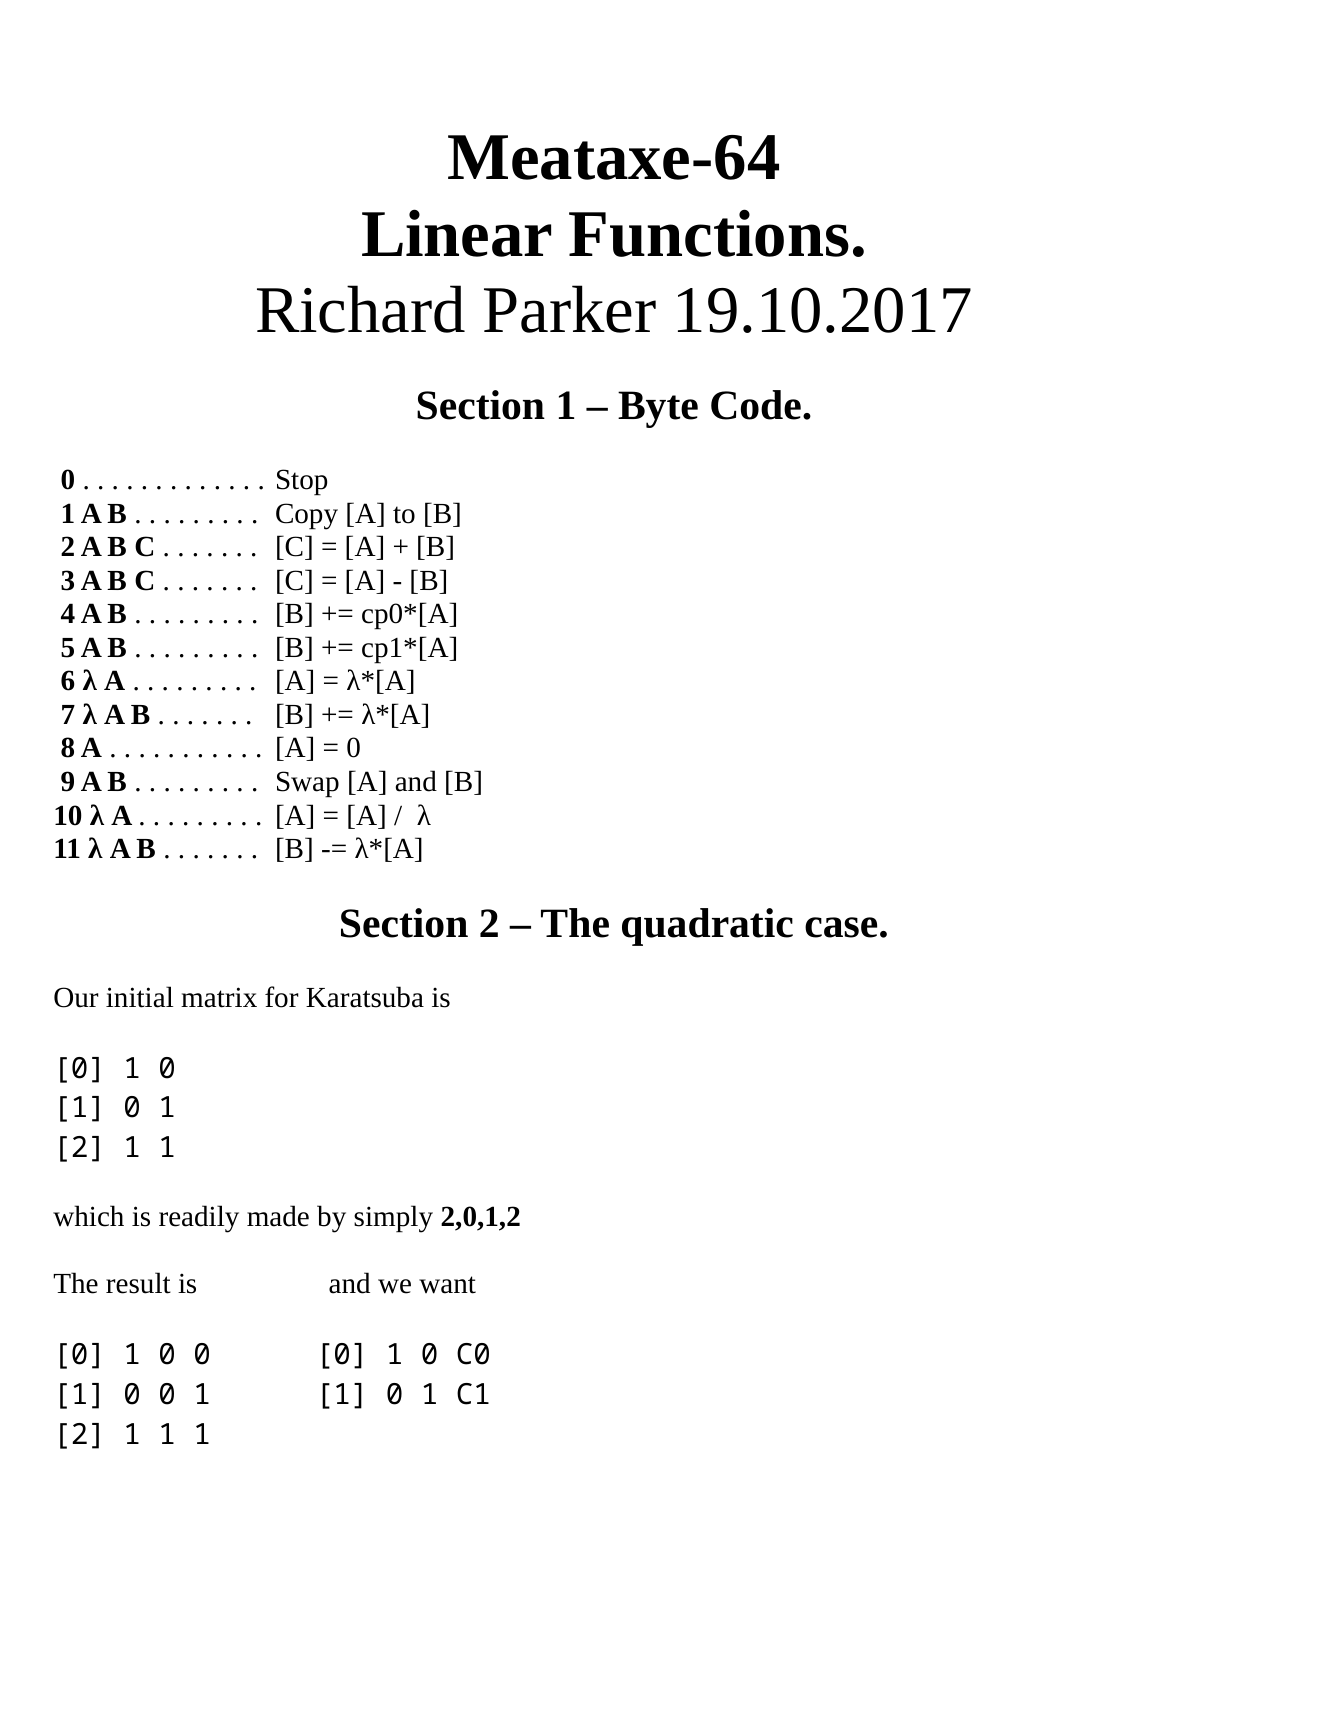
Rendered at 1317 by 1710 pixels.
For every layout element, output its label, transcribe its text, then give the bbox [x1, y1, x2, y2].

text 0 . . . . . . . . . . . . . Stop [53, 462, 1174, 496]
text 4 A B . . . . . . . . . [B] += cp0*[A] [53, 596, 1174, 630]
text [1] 0 0 1 [1] 0 1 C1 [53, 1373, 1174, 1413]
text [2] 1 1 [53, 1126, 1174, 1166]
text 1 A B . . . . . . . . . Copy [A] to [B] [53, 496, 1174, 529]
text 11 λ A B . . . . . . . [B] -= λ*[A] [53, 831, 1174, 865]
text Section 1 – Byte Code. [53, 381, 1174, 429]
text [0] 1 0 0 [0] 1 0 C0 [53, 1334, 1174, 1373]
text 9 A B . . . . . . . . . Swap [A] and [B] [53, 764, 1174, 798]
text 10 λ A . . . . . . . . . [A] = [A] / λ [53, 798, 1174, 831]
text Section 2 – The quadratic case. [53, 898, 1174, 946]
text 3 A B C . . . . . . . [C] = [A] - [B] [53, 563, 1174, 596]
text 2 A B C . . . . . . . [C] = [A] + [B] [53, 529, 1174, 563]
text 7 λ A B . . . . . . . [B] += λ*[A] [53, 697, 1174, 731]
text [1] 0 1 [53, 1087, 1174, 1126]
text [0] 1 0 [53, 1047, 1174, 1087]
text 5 A B . . . . . . . . . [B] += cp1*[A] [53, 630, 1174, 663]
text 8 A . . . . . . . . . . . [A] = 0 [53, 731, 1174, 764]
text [2] 1 1 1 [53, 1413, 1174, 1453]
text Our initial matrix for Karatsuba is [53, 980, 1174, 1013]
text Meataxe-64 [53, 117, 1174, 194]
text The result is and we want [53, 1267, 1174, 1300]
text which is readily made by simply 2,0,1,2 [53, 1199, 1174, 1233]
text 6 λ A . . . . . . . . . [A] = λ*[A] [53, 663, 1174, 697]
text Linear Functions. [53, 194, 1174, 271]
text Richard Parker 19.10.2017 [53, 271, 1174, 347]
